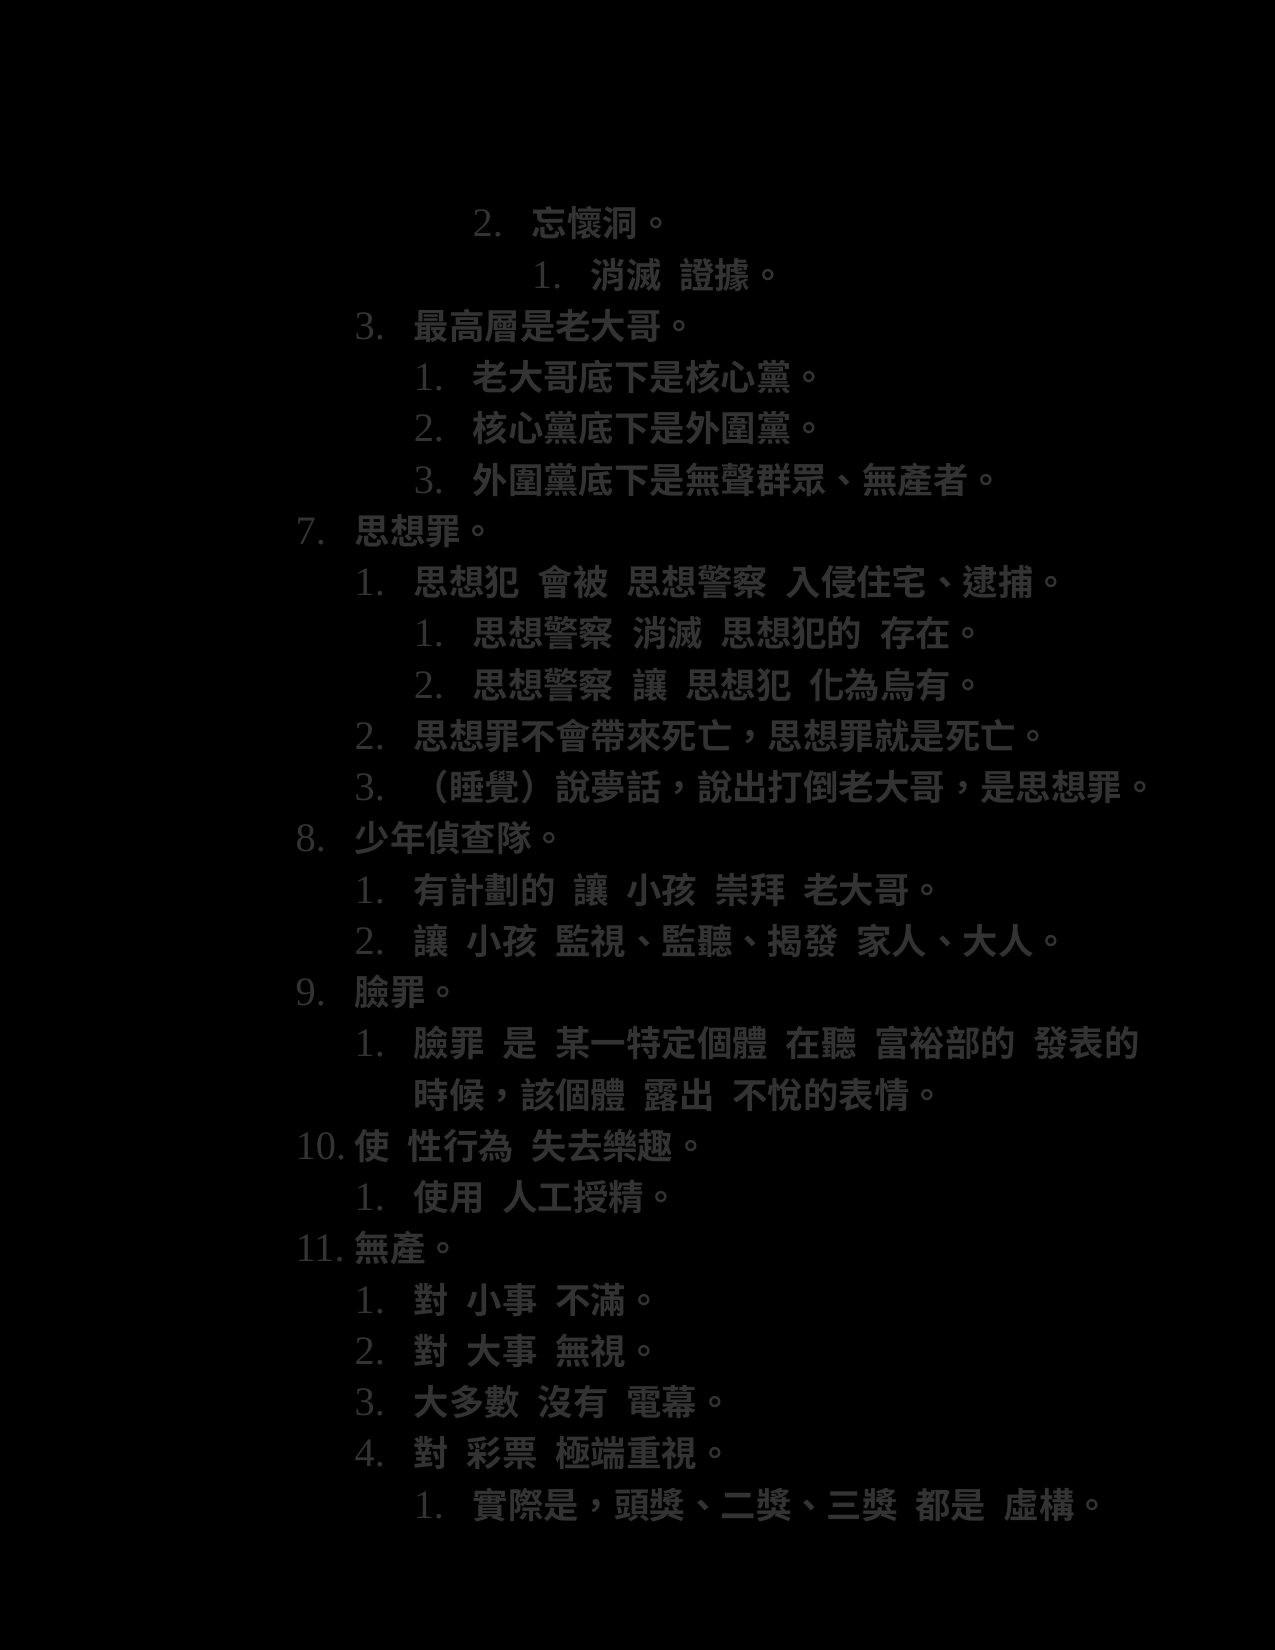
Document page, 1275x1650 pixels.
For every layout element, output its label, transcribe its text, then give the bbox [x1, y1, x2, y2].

list 最高層是老大哥。 [354, 298, 1157, 349]
list 思想警察 消滅 思想犯的 存在。 [413, 606, 1157, 657]
list 忘懷洞。 [472, 196, 1157, 247]
list 老大哥底下是核心黨。 [413, 349, 1157, 401]
list 外圍黨底下是無聲群眾、無產者。 [413, 452, 1157, 503]
list 少年偵查隊。 [295, 811, 1157, 862]
list 使用 人工授精。 [354, 1169, 1157, 1221]
list 使 性行為 失去樂趣。 [295, 1118, 1157, 1169]
list 思想罪不會帶來死亡，思想罪就是死亡。 [354, 708, 1157, 759]
list 消滅 證據。 [532, 247, 1157, 298]
list 對 大事 無視。 [354, 1323, 1157, 1374]
list 思想罪。 [295, 503, 1157, 554]
list 有計劃的 讓 小孩 崇拜 老大哥。 [354, 862, 1157, 913]
list 對 彩票 極端重視。 [354, 1426, 1157, 1477]
list 實際是，頭獎、二獎、三獎 都是 虛構。 [413, 1477, 1157, 1528]
list 大多數 沒有 電幕。 [354, 1374, 1157, 1426]
list 無產。 [295, 1221, 1157, 1272]
list 核心黨底下是外圍黨。 [413, 401, 1157, 452]
list （睡覺）說夢話，說出打倒老大哥，是思想罪。 [354, 759, 1157, 811]
list 讓 小孩 監視、監聽、揭發 家人、大人。 [354, 913, 1157, 964]
list 思想警察 讓 思想犯 化為烏有。 [413, 657, 1157, 708]
list 臉罪。 [295, 964, 1157, 1016]
list 對 小事 不滿。 [354, 1272, 1157, 1323]
list 臉罪 是 某一特定個體 在聽 富裕部的 發表的時候，該個體 露出 不悅的表情。 [354, 1016, 1157, 1118]
list 思想犯 會被 思想警察 入侵住宅、逮捕。 [354, 554, 1157, 606]
